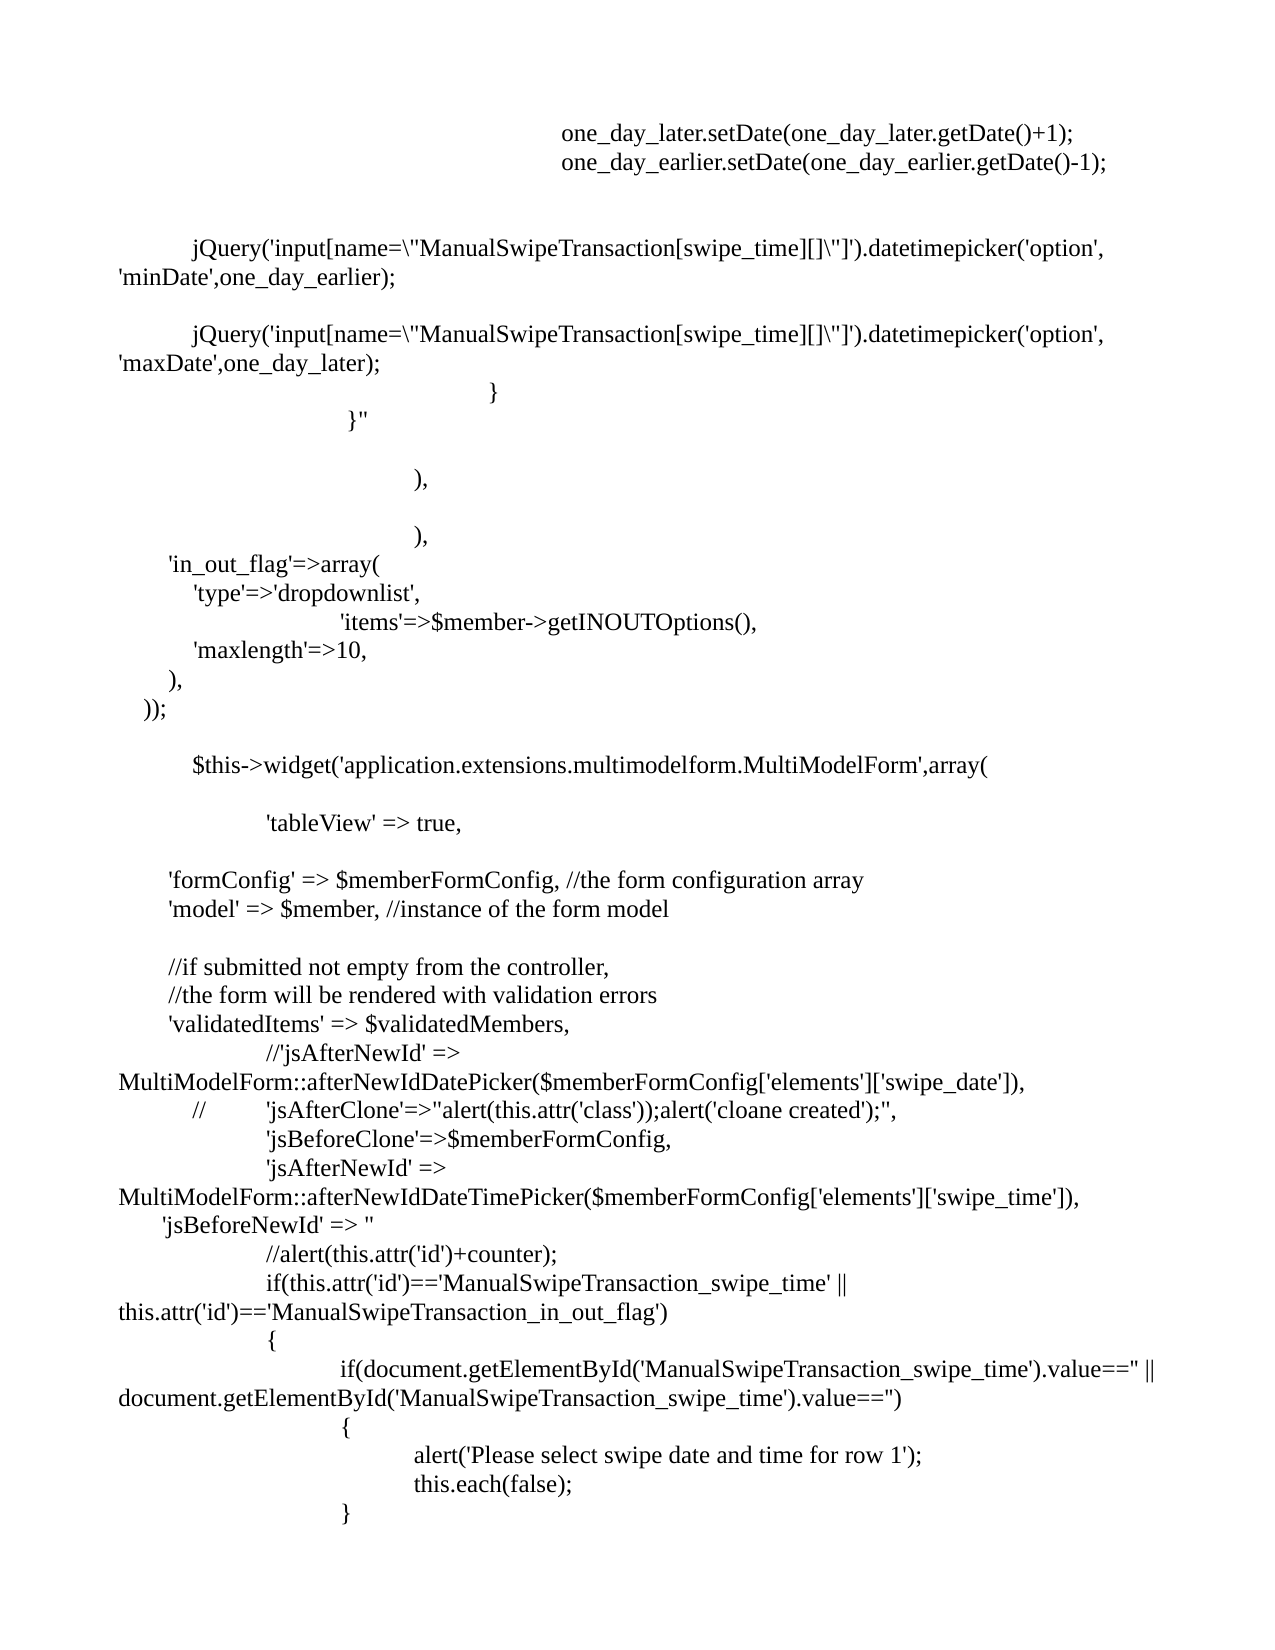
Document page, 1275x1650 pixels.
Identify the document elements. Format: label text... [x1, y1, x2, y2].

text )); [118, 693, 1157, 722]
text ), [118, 664, 1157, 693]
text ), [118, 463, 1157, 492]
text { [118, 1412, 1157, 1441]
text 'tableView' => true, [118, 808, 1157, 837]
text one_day_later.setDate(one_day_later.getDate()+1); [118, 118, 1157, 147]
text if(this.attr('id')=='ManualSwipeTransaction_swipe_time' || this.attr('id')=='ManualSwipeTransaction_in_out_flag') [118, 1268, 1157, 1326]
text 'in_out_flag'=>array( [118, 549, 1157, 578]
text //alert(this.attr('id')+counter); [118, 1239, 1157, 1268]
text 'jsAfterNewId' => MultiModelForm::afterNewIdDateTimePicker($memberFormConfig['elements']['swipe_time']), [118, 1153, 1157, 1211]
text } [118, 377, 1157, 406]
text jQuery('input[name=\"ManualSwipeTransaction[swipe_time][]\"]').datetimepicker('option', 'minDate',one_day_earlier); [118, 204, 1157, 291]
text 'jsBeforeClone'=>$memberFormConfig, [118, 1124, 1157, 1153]
text one_day_earlier.setDate(one_day_earlier.getDate()-1); [118, 147, 1157, 204]
text 'maxlength'=>10, [118, 636, 1157, 664]
text 'formConfig' => $memberFormConfig, //the form configuration array [118, 866, 1157, 894]
text 'jsBeforeNewId' => " [118, 1211, 1157, 1239]
text } [118, 1498, 1157, 1527]
text { [118, 1326, 1157, 1354]
text 'validatedItems' => $validatedMembers, [118, 1009, 1157, 1038]
text $this->widget('application.extensions.multimodelform.MultiModelForm',array( [118, 751, 1157, 779]
text }" [118, 406, 1157, 434]
text //'jsAfterNewId' => MultiModelForm::afterNewIdDatePicker($memberFormConfig['elements']['swipe_date']), [118, 1038, 1157, 1096]
text jQuery('input[name=\"ManualSwipeTransaction[swipe_time][]\"]').datetimepicker('option', 'maxDate',one_day_later); [118, 291, 1157, 377]
text 'items'=>$member->getINOUTOptions(), [118, 607, 1157, 636]
text //the form will be rendered with validation errors [118, 981, 1157, 1009]
text alert('Please select swipe date and time for row 1'); [118, 1441, 1157, 1469]
text if(document.getElementById('ManualSwipeTransaction_swipe_time').value=='' || document.getElementById('ManualSwipeTransaction_swipe_time').value=='') [118, 1354, 1157, 1412]
text //if submitted not empty from the controller, [118, 952, 1157, 981]
text 'type'=>'dropdownlist', [118, 578, 1157, 607]
text ), [118, 521, 1157, 549]
text this.each(false); [118, 1469, 1157, 1498]
text // 'jsAfterClone'=>"alert(this.attr('class'));alert('cloane created');", [118, 1096, 1157, 1124]
text 'model' => $member, //instance of the form model [118, 894, 1157, 923]
